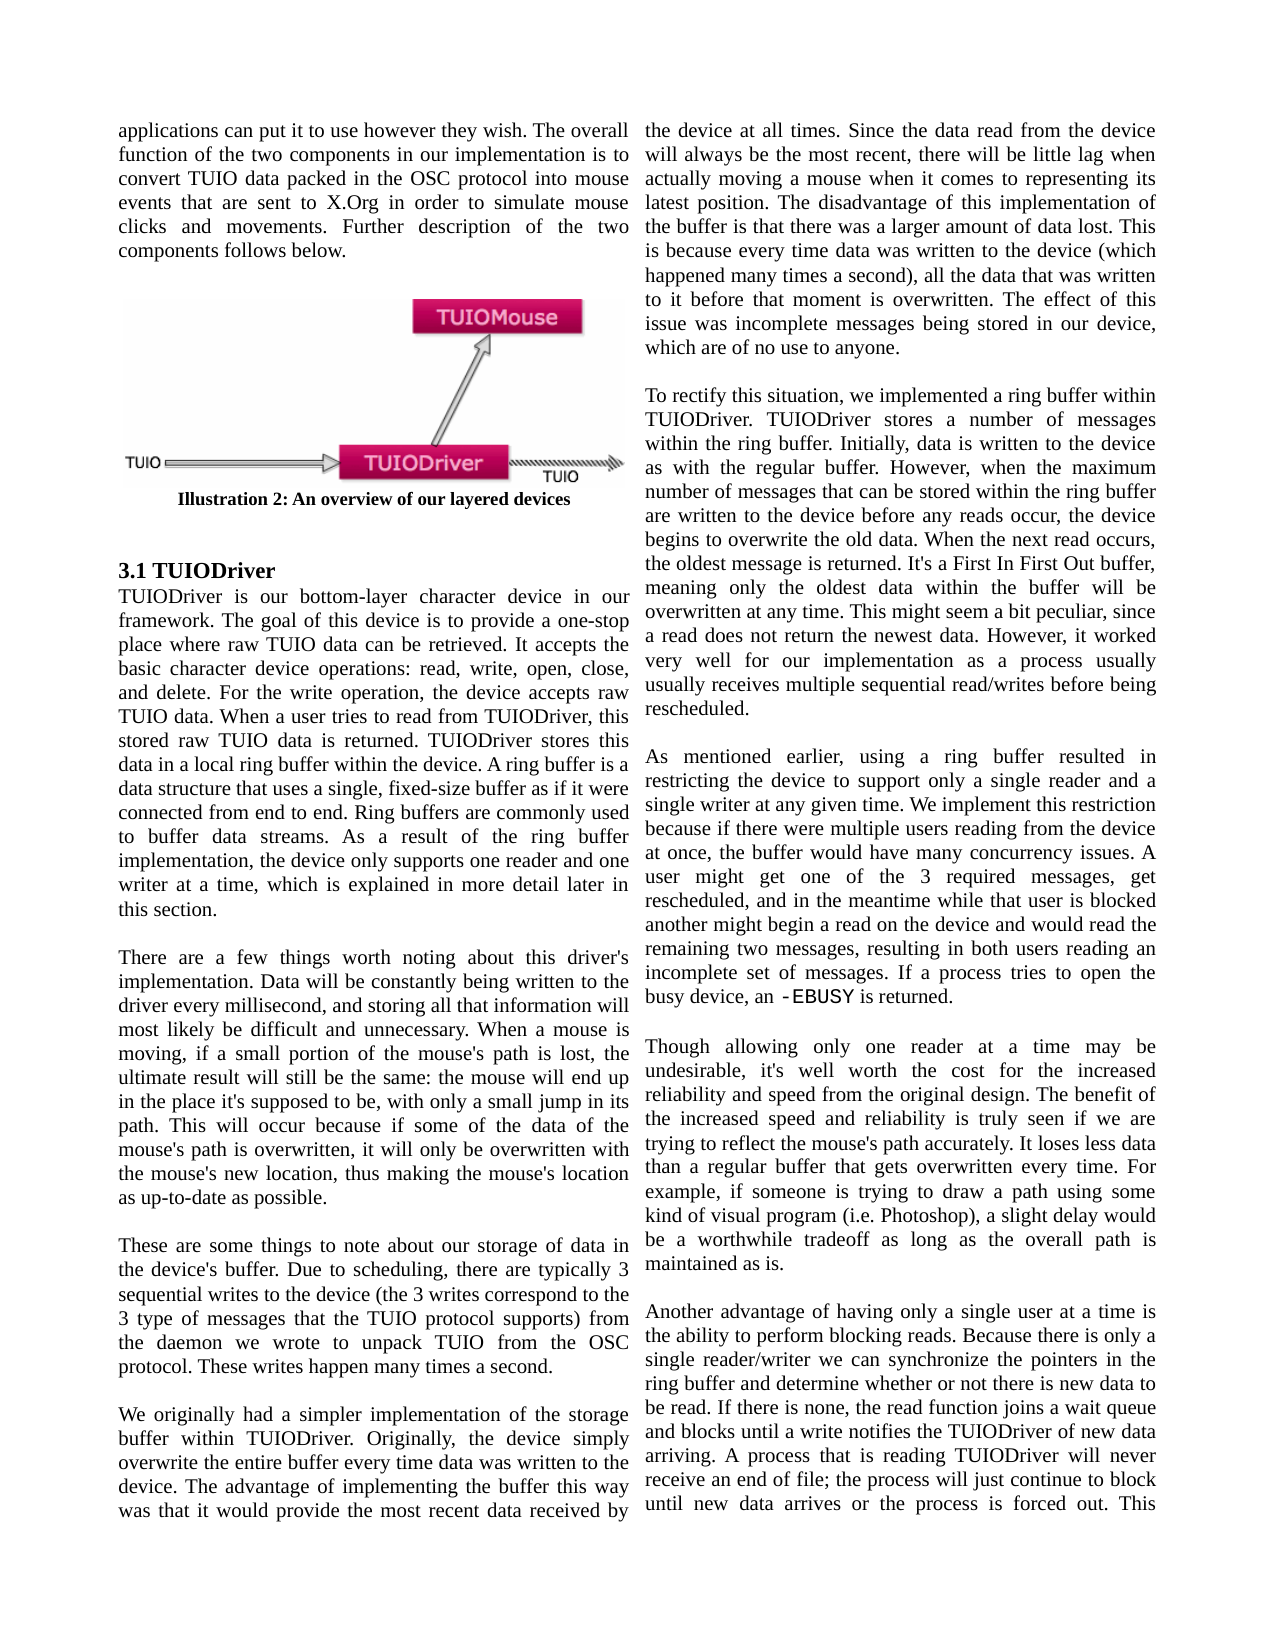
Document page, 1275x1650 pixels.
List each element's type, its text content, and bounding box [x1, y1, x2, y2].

text As mentioned earlier, using a ring buffer resulted in restricting the device to support only a single reader and a single writer at any given time. We implement this restriction because if there were multiple users reading from the device at once, the buffer would have many concurrency issues. A user might get one of the 3 required messages, get rescheduled, and in the meantime while that user is blocked another might begin a read on the device and would read the remaining two messages, resulting in both users reading an incomplete set of messages. If a process tries to open the busy device, an -EBUSY is returned. [645, 744, 1157, 1010]
text Another advantage of having only a single user at a time is the ability to perform blocking reads. Because there is only a single reader/writer we can synchronize the pointers in the ring buffer and determine whether or not there is new data to be read. If there is none, the read function joins a wait queue and blocks until a write notifies the TUIODriver of new data arriving. A process that is reading TUIODriver will never receive an end of file; the process will just continue to block until new data arrives or the process is forced out. This [645, 1299, 1157, 1515]
text applications can put it to use however they wish. The overall function of the two components in our implementation is to convert TUIO data packed in the OSC protocol into mouse events that are sent to X.Org in order to simulate mouse clicks and movements. Further description of the two components follows below. [118, 118, 630, 262]
text These are some things to note about our storage of data in the device's buffer. Due to scheduling, there are typically 3 sequential writes to the device (the 3 writes correspond to the 3 type of messages that the TUIO protocol supports) from the daemon we wrote to unpack TUIO from the OSC protocol. These writes happen many times a second. [118, 1233, 630, 1378]
text To rectify this situation, we implemented a ring buffer within TUIODriver. TUIODriver stores a number of messages within the ring buffer. Initially, data is written to the device as with the regular buffer. However, when the maximum number of messages that can be stored within the ring buffer are written to the device before any reads occur, the device begins to overwrite the old data. When the next read occurs, the oldest message is returned. It's a First In First Out buffer, meaning only the oldest data within the buffer will be overwritten at any time. This might seem a bit peculiar, since a read does not return the newest data. However, it worked very well for our implementation as a process usually usually receives multiple sequential read/writes before being rescheduled. [645, 383, 1157, 720]
text Though allowing only one reader at a time may be undesirable, it's well worth the cost for the increased reliability and speed from the original design. The benefit of the increased speed and reliability is truly seen if we are trying to reflect the mouse's path accurately. It loses less data than a regular buffer that gets overwritten every time. For example, if someone is trying to draw a path using some kind of visual program (i.e. Photoshop), a slight delay would be a worthwhile tradeoff as long as the overall path is maintained as is. [645, 1034, 1157, 1275]
text We originally had a simpler implementation of the storage buffer within TUIODriver. Originally, the device simply overwrite the entire buffer every time data was written to the device. The advantage of implementing the buffer this way was that it would provide the most recent data received by [118, 1402, 630, 1522]
text the device at all times. Since the data read from the device will always be the most recent, there will be little lag when actually moving a mouse when it comes to representing its latest position. The disadvantage of this implementation of the buffer is that there was a larger amount of data lost. This is because every time data was written to the device (which happened many times a second), all the data that was written to it before that moment is overwritten. The effect of this issue was incomplete messages being stored in our device, which are of no use to anyone. [645, 118, 1157, 359]
text There are a few things worth noting about this driver's implementation. Data will be constantly being written to the driver every millisecond, and storing all that information will most likely be difficult and unnecessary. When a mouse is moving, if a small portion of the mouse's path is lost, the ultimate result will still be the same: the mouse will end up in the place it's supposed to be, with only a small jump in its path. This will occur because if some of the data of the mouse's path is overwritten, it will only be overwritten with the mouse's new location, thus making the mouse's location as up-to-date as possible. [118, 944, 630, 1209]
text Illustration 2: An overview of our layered devices [123, 488, 625, 509]
picture [123, 299, 625, 488]
text TUIODriver is our bottom-layer character device in our framework. The goal of this device is to provide a one-stop place where raw TUIO data can be retrieved. It accepts the basic character device operations: read, write, open, close, and delete. For the write operation, the device accepts raw TUIO data. When a user tries to read from TUIODriver, this stored raw TUIO data is returned. TUIODriver stores this data in a local ring buffer within the device. A ring buffer is a data structure that uses a single, fixed-size buffer as if it were connected from end to end. Ring buffers are commonly used to buffer data streams. As a result of the ring buffer implementation, the device only supports one reader and one writer at a time, which is explained in more detail later in this section. [118, 584, 630, 921]
subtitle 3.1 TUIODriver [118, 557, 630, 584]
